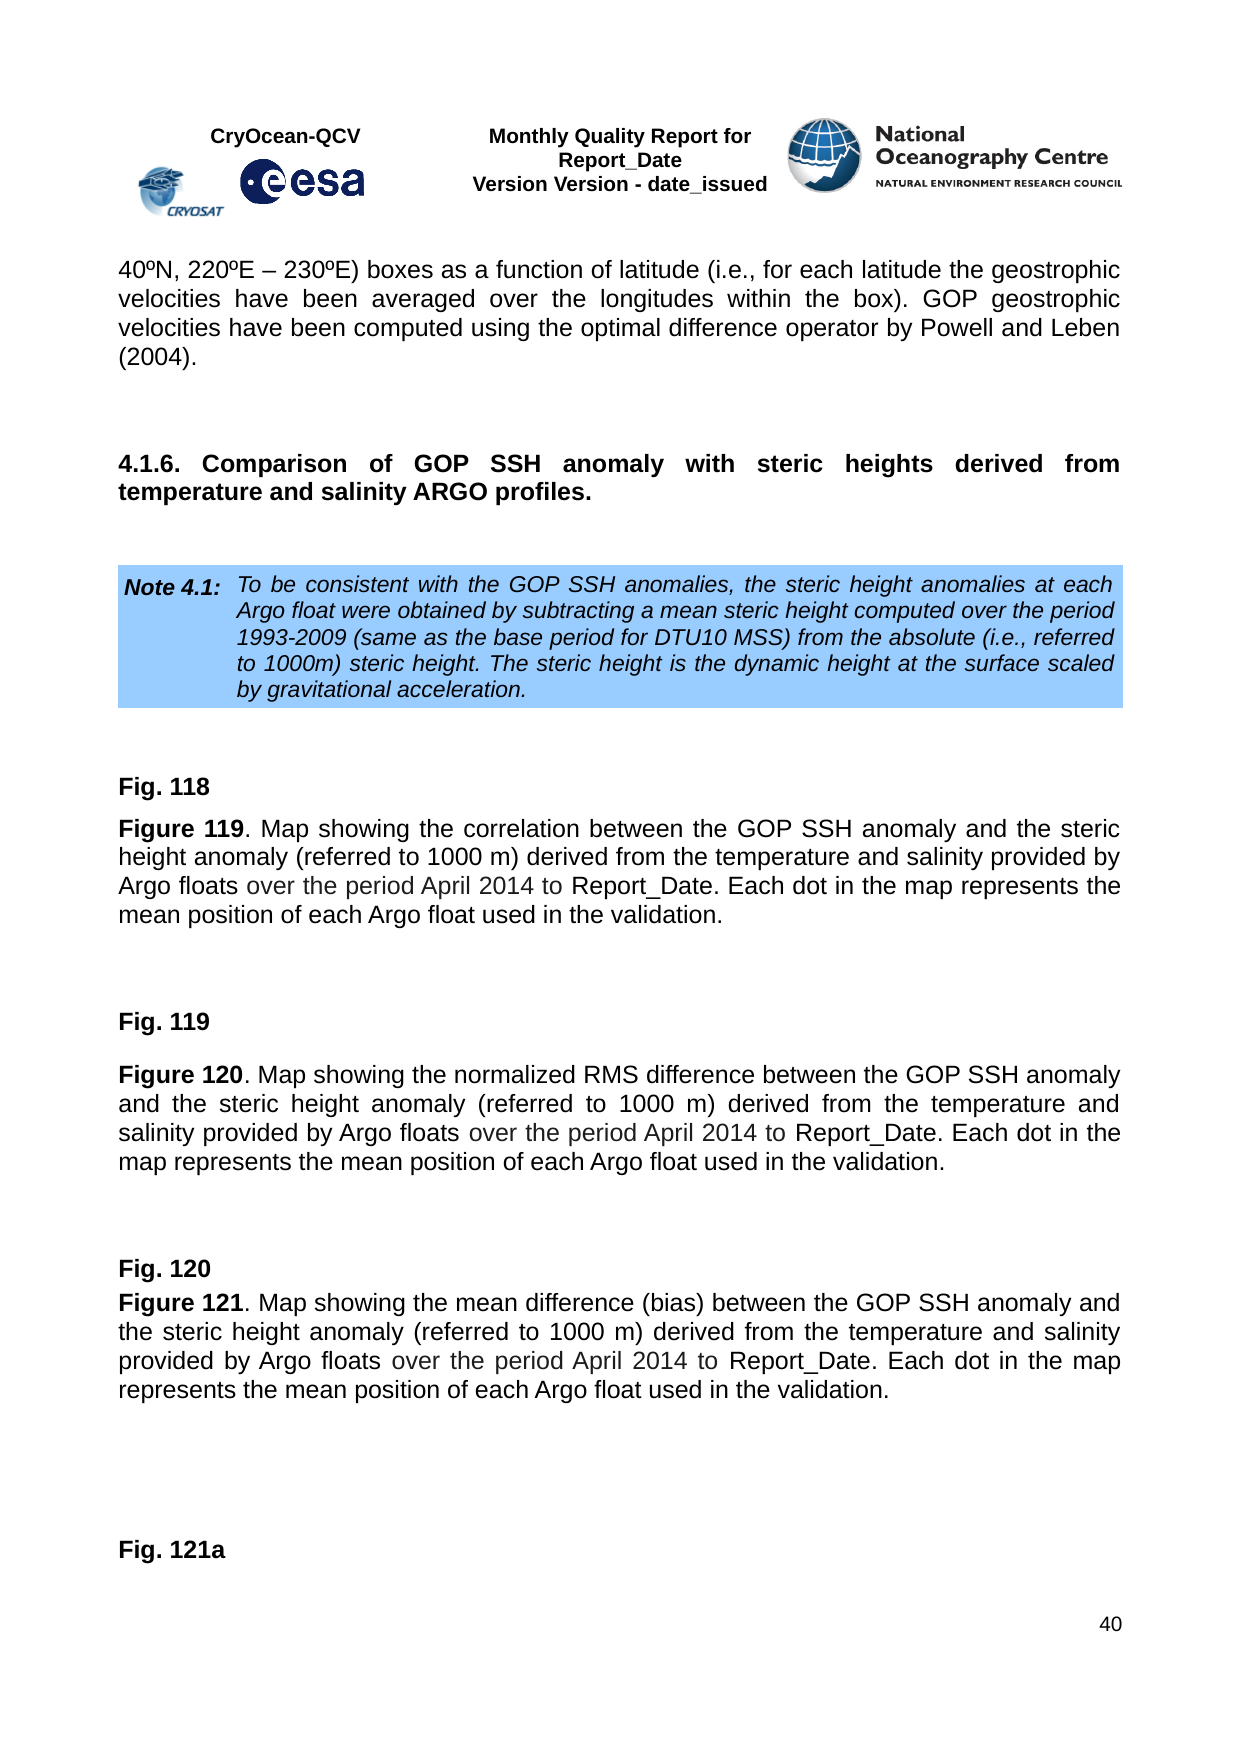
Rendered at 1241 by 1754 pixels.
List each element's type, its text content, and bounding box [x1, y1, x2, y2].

text Fig. 118 [118, 772, 1122, 801]
table_header Note 4.1: [118, 565, 231, 708]
text Fig. 120 [118, 1254, 1122, 1282]
text Figure 121. Map showing the mean difference (bias) between the GOP SSH anomaly and the steric height anomaly (referred to 1000 m) derived from the temperature and salinity provided by Argo floats over the period April 2014 to Report_Date. Each dot in the map represents the mean position of each Argo float used in the validation. [118, 1288, 1122, 1403]
picture [787, 118, 1123, 193]
picture [118, 159, 364, 224]
table_header To be consistent with the GOP SSH anomalies, the steric height anomalies at each Argo float were obtained by subtracting a mean steric height computed over the period 1993-2009 (same as the base period for DTU10 MSS) from the absolute (i.e., referred to 1000m) steric height. The steric height is the dynamic height at the surface scaled by gravitational acceleration. [231, 565, 1123, 708]
text Figure 120. Map showing the normalized RMS difference between the GOP SSH anomaly and the steric height anomaly (referred to 1000 m) derived from the temperature and salinity provided by Argo floats over the period April 2014 to Report_Date. Each dot in the map represents the mean position of each Argo float used in the validation. [118, 1060, 1122, 1175]
text Fig. 121a [118, 1535, 1122, 1564]
text 4.1.6. Comparison of GOP SSH anomaly with steric heights derived from temperature and salinity ARGO profiles. [118, 449, 1122, 506]
text Fig. 119 [118, 1007, 1122, 1036]
text 40ºN, 220ºE – 230ºE) boxes as a function of latitude (i.e., for each latitude the geostrophic velocities have been averaged over the longitudes within the box). GOP geostrophic velocities have been computed using the optimal difference operator by Powell and Leben (2004). [118, 255, 1122, 370]
text Figure 119. Map showing the correlation between the GOP SSH anomaly and the steric height anomaly (referred to 1000 m) derived from the temperature and salinity provided by Argo floats over the period April 2014 to Report_Date. Each dot in the map represents the mean position of each Argo float used in the validation. [118, 813, 1122, 928]
